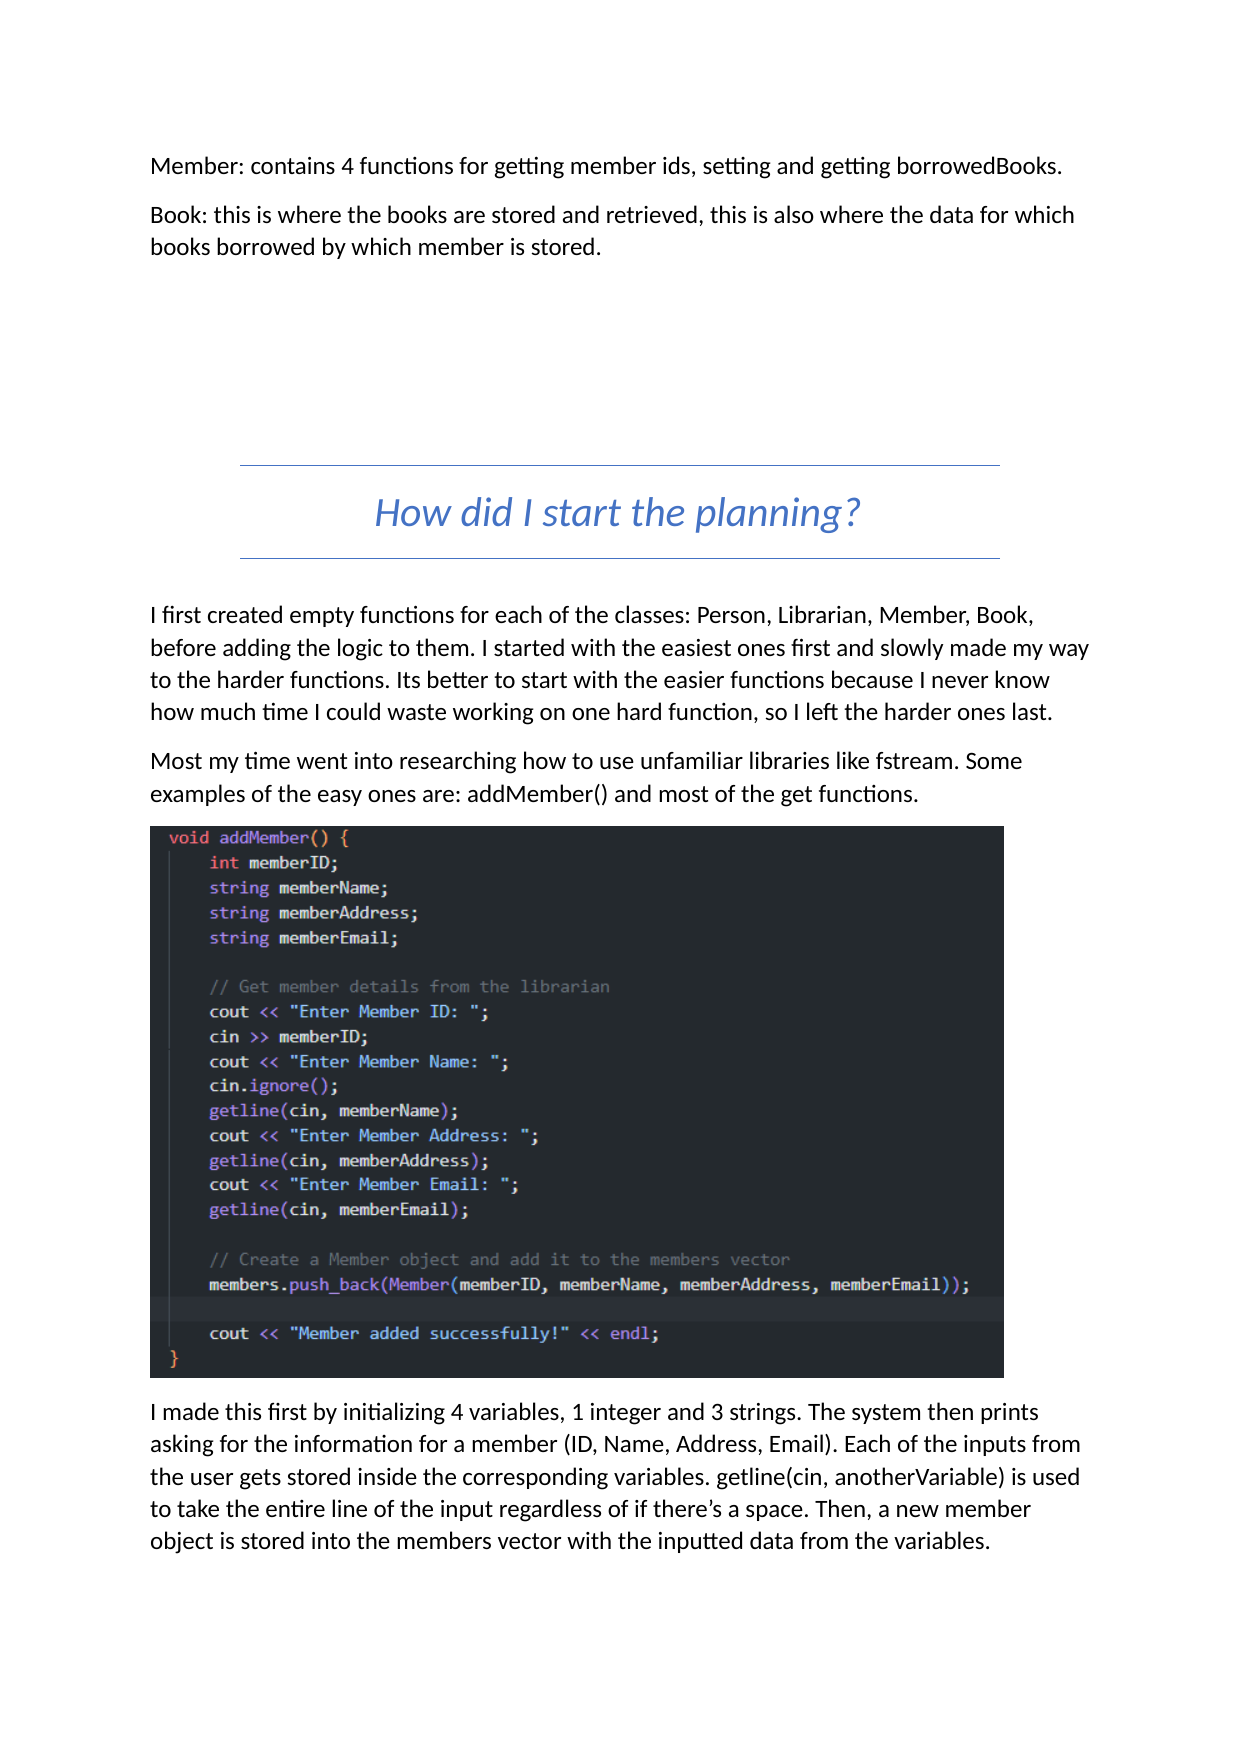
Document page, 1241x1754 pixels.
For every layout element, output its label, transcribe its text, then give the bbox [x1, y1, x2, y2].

text Most my time went into researching how to use unfamiliar libraries like fstream. Some examples of the easy ones are: addMember() and most of the get functions. [150, 746, 1090, 808]
text I first created empty functions for each of the classes: Person, Librarian, Member, Book, before adding the logic to them. I started with the easiest ones first and slowly made my way to the harder functions. Its better to start with the easier functions because I never know how much time I could waste working on one hard function, so I left the harder ones last. [150, 600, 1090, 727]
text Member: contains 4 functions for getting member ids, setting and getting borrowedBooks. [150, 150, 1090, 181]
text I made this first by initializing 4 variables, 1 integer and 3 strings. The system then prints asking for the information for a member (ID, Name, Address, Email). Each of the inputs from the user gets stored inside the corresponding variables. getline(cin, anotherVariable) is used to take the entire line of the input regardless of if there’s a space. Then, a new member object is stored into the members vector with the inputted data from the variables. [150, 1396, 1090, 1556]
text Book: this is where the books are stored and retrieved, this is also where the data for which books borrowed by which member is stored. [150, 199, 1090, 262]
text How did I start the planning? [240, 466, 1000, 558]
